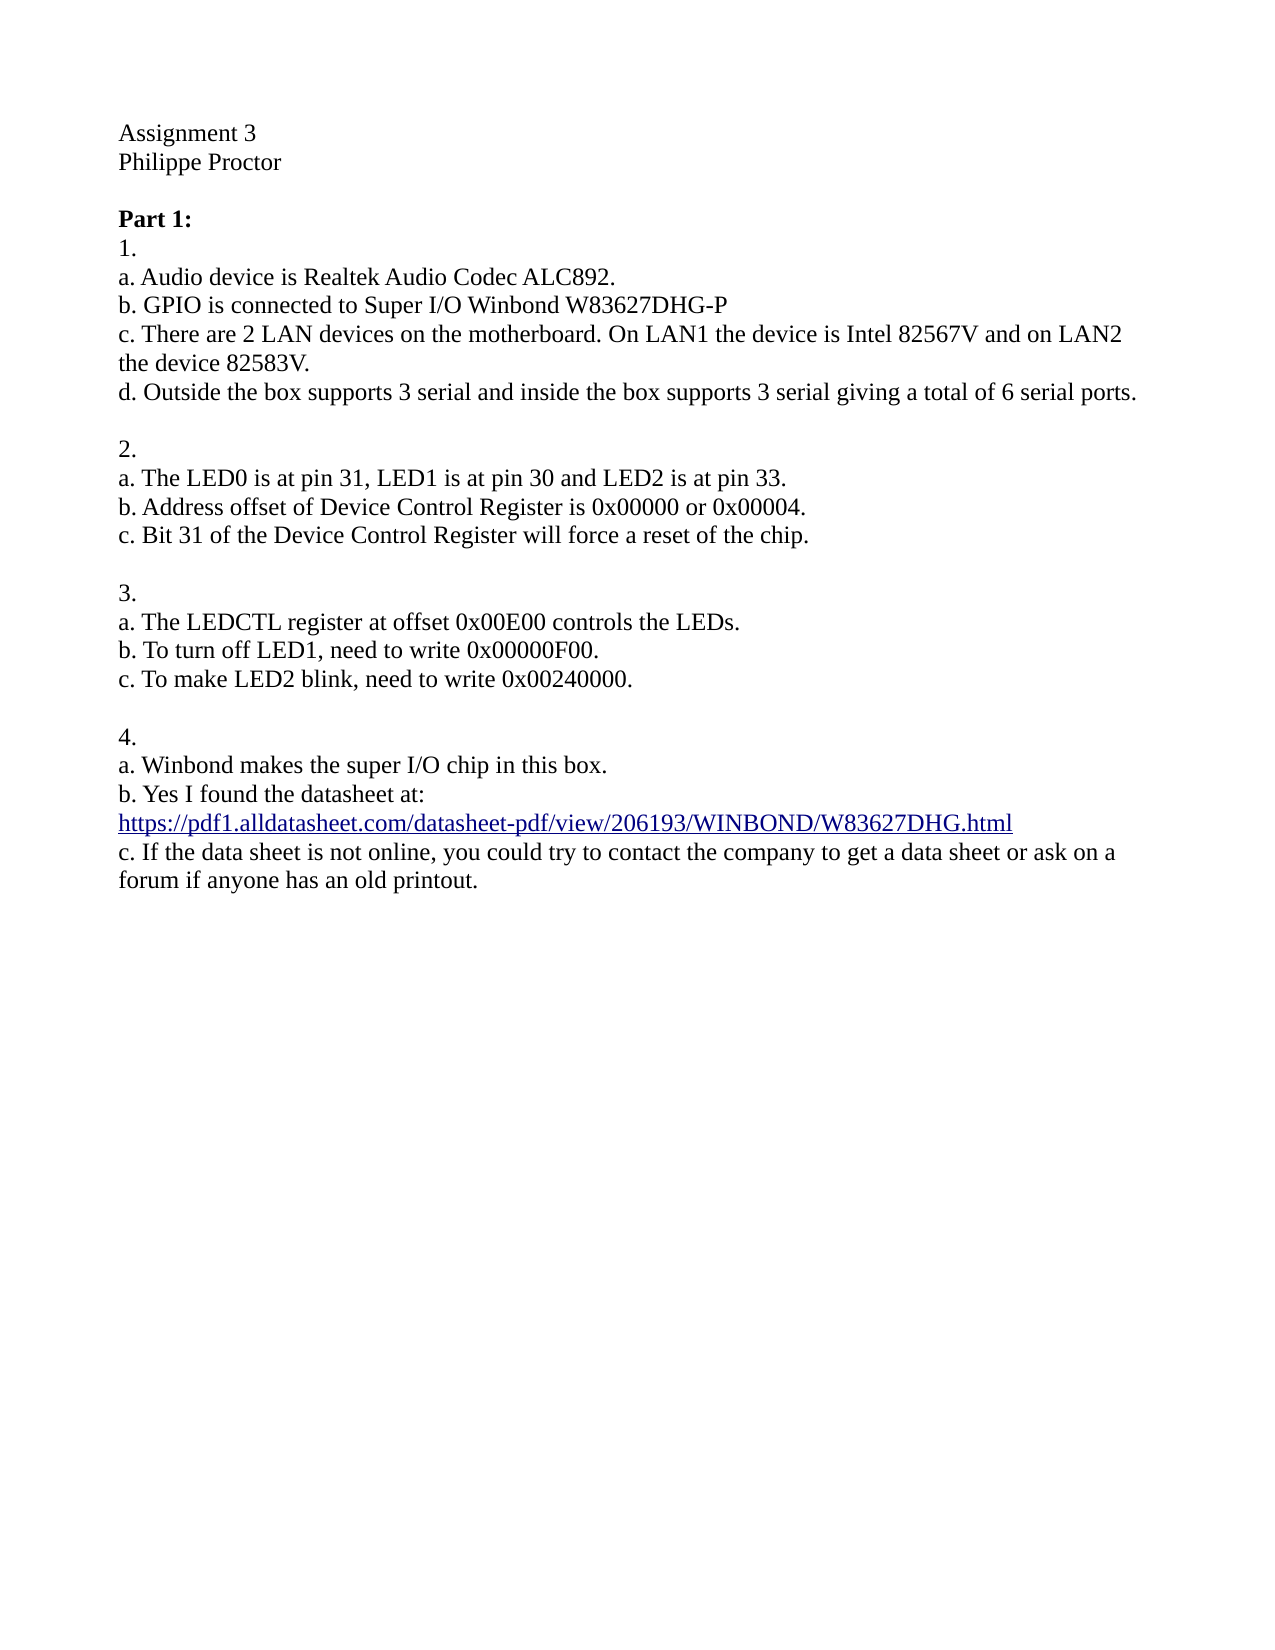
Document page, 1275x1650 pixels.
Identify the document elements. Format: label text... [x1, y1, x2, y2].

text Part 1: [118, 204, 1157, 233]
text c. If the data sheet is not online, you could try to contact the company to get a data sheet or ask on a forum if anyone has an old printout. [118, 837, 1157, 894]
text b. Yes I found the datasheet at: https://pdf1.alldatasheet.com/datasheet-pdf/view/206193/WINBOND/W83627DHG.html [118, 779, 1157, 837]
text Assignment 3 [118, 118, 1157, 147]
text 4. [118, 722, 1157, 751]
text 2. [118, 434, 1157, 463]
text a. The LED0 is at pin 31, LED1 is at pin 30 and LED2 is at pin 33. [118, 463, 1157, 492]
text b. To turn off LED1, need to write 0x00000F00. [118, 636, 1157, 664]
text b. GPIO is connected to Super I/O Winbond W83627DHG-P [118, 291, 1157, 319]
text a. Audio device is Realtek Audio Codec ALC892. [118, 262, 1157, 291]
text c. Bit 31 of the Device Control Register will force a reset of the chip. [118, 521, 1157, 549]
text b. Address offset of Device Control Register is 0x00000 or 0x00004. [118, 492, 1157, 521]
text Philippe Proctor [118, 147, 1157, 176]
text c. There are 2 LAN devices on the motherboard. On LAN1 the device is Intel 82567V and on LAN2 the device 82583V. [118, 319, 1157, 377]
text a. The LEDCTL register at offset 0x00E00 controls the LEDs. [118, 607, 1157, 636]
text c. To make LED2 blink, need to write 0x00240000. [118, 664, 1157, 693]
text d. Outside the box supports 3 serial and inside the box supports 3 serial giving a total of 6 serial ports. [118, 377, 1157, 406]
text a. Winbond makes the super I/O chip in this box. [118, 751, 1157, 779]
text 3. [118, 578, 1157, 607]
text 1. [118, 233, 1157, 262]
